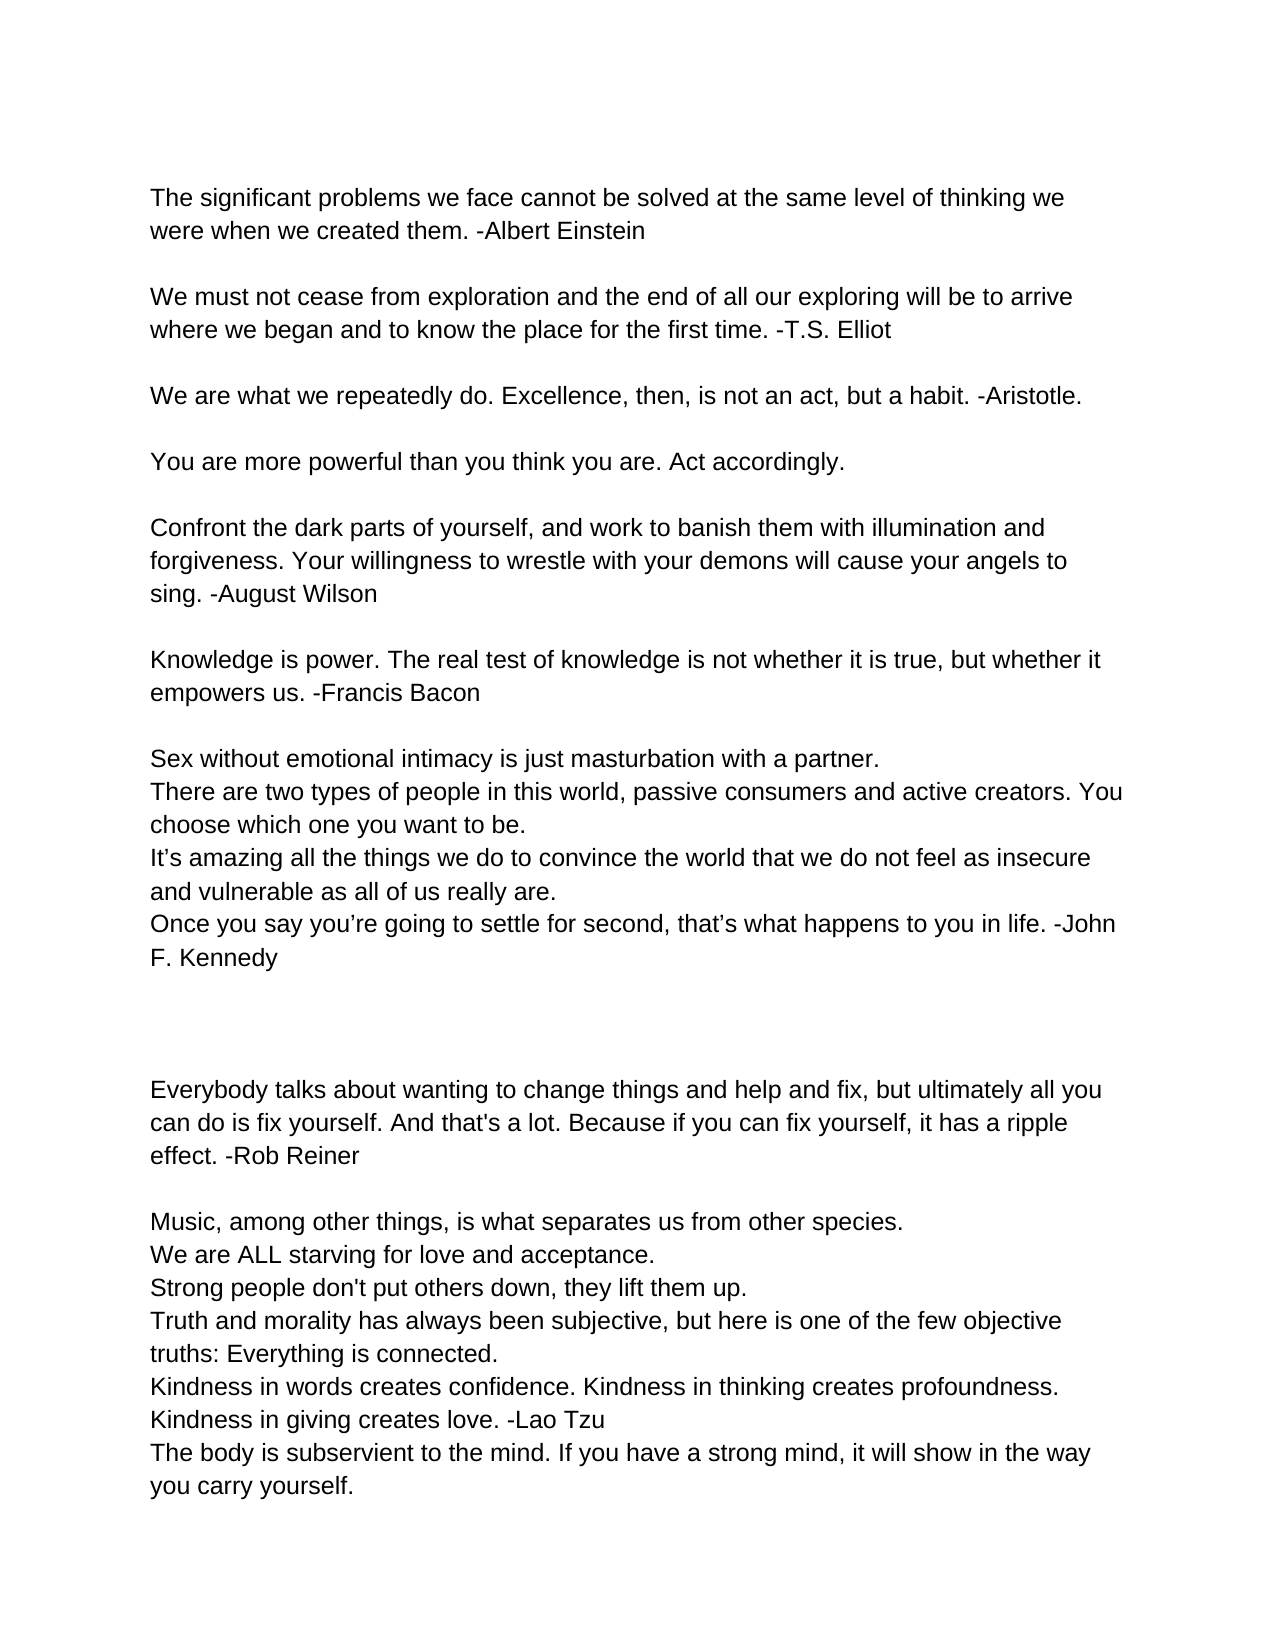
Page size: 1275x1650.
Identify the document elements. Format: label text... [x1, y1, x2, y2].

text You are more powerful than you think you are. Act accordingly. [846, 447, 1125, 476]
text Truth and morality has always been subjective, but here is one of the few objective truths: Everything is connected. [150, 1306, 1125, 1367]
text Strong people don't put others down, they lift them up. [748, 1273, 1125, 1301]
text There are two types of people in this world, passive consumers and active creators. You choose which one you want to be. [150, 777, 1125, 839]
text Kindness in words creates confidence. Kindness in thinking creates profoundness. Kindness in giving creates love. -Lao Tzu [150, 1372, 1125, 1433]
text We must not cease from exploration and the end of all our exploring will be to arrive where we began and to know the place for the first time. -T.S. Elliot [150, 282, 1125, 344]
text Confront the dark parts of yourself, and work to banish them with illumination and forgiveness. Your willingness to wrestle with your demons will cause your angels to sing. -August Wilson [150, 513, 1125, 608]
text It’s amazing all the things we do to convince the world that we do not feel as insecure and vulnerable as all of us really are. [150, 843, 1125, 905]
text We are ALL starving for love and acceptance. [656, 1240, 1125, 1268]
text Sex without emotional intimacy is just masturbation with a partner. [881, 744, 1125, 773]
text Everybody talks about wanting to change things and help and fix, but ultimately all you can do is fix yourself. And that's a lot. Because if you can fix yourself, it has a ripple effect. -Rob Reiner [150, 1074, 1125, 1169]
text The significant problems we face cannot be solved at the same level of thinking we were when we created them. -Albert Einstein [150, 183, 1125, 245]
text The body is subservient to the mind. If you have a strong mind, it will show in the way you carry yourself. [150, 1438, 1125, 1499]
text Once you say you’re going to settle for second, that’s what happens to you in life. -John F. Kennedy [150, 909, 1125, 971]
text Knowledge is power. The real test of knowledge is not whether it is true, but whether it empowers us. -Francis Bacon [150, 645, 1125, 707]
text Music, among other things, is what separates us from other species. [904, 1207, 1125, 1235]
